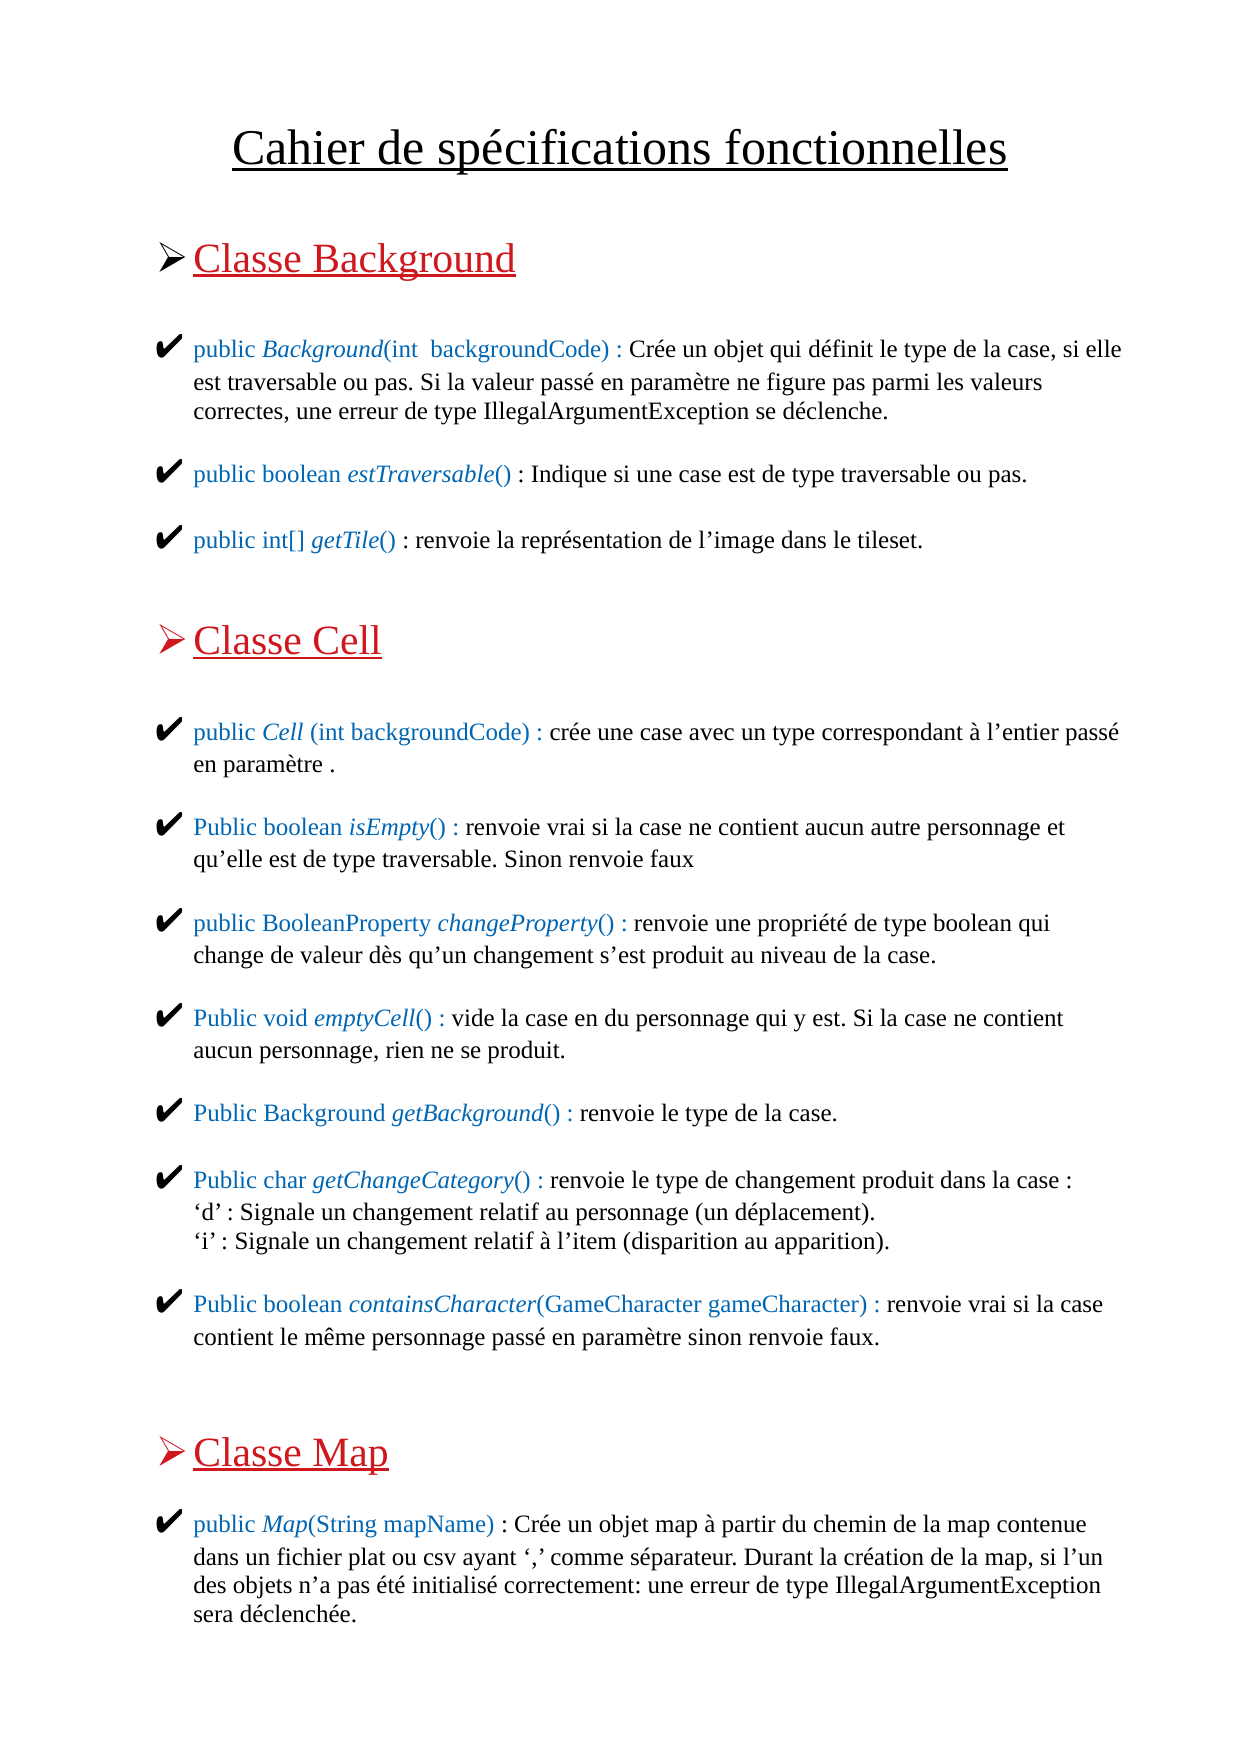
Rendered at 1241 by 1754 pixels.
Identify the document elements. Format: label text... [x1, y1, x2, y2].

list public Background(int backgroundCode) : Crée un objet qui définit le type de la case, si elle est traversable ou pas. Si la valeur passé en paramètre ne figure pas parmi les valeurs correctes, une erreur de type IllegalArgumentException se déclenche. [156, 329, 1122, 424]
list ‘d’ : Signale un changement relatif au personnage (un déplacement). [156, 1197, 1122, 1226]
list Classe Cell [156, 615, 1122, 663]
list Public char getChangeCategory() : renvoie le type de changement produit dans la case : [156, 1159, 1122, 1197]
list public int[] getTile() : renvoie la représentation de l’image dans le tileset. [156, 520, 1122, 558]
text Cahier de spécifications fonctionnelles [118, 118, 1122, 176]
list Public Background getBackground() : renvoie le type de la case. [156, 1093, 1122, 1131]
list public boolean estTraversable() : Indique si une case est de type traversable ou pas. [156, 453, 1122, 491]
list ‘i’ : Signale un changement relatif à l’item (disparition au apparition). [156, 1226, 1122, 1255]
list Classe Background [156, 233, 1122, 281]
list public Map(String mapName) : Crée un objet map à partir du chemin de la map contenue dans un fichier plat ou csv ayant ‘,’ comme séparateur. Durant la création de la map, si l’un des objets n’a pas été initialisé correctement: une erreur de type IllegalArgumentException sera déclenchée. [156, 1504, 1122, 1628]
list Public void emptyCell() : vide la case en du personnage qui y est. Si la case ne contient aucun personnage, rien ne se produit. [156, 997, 1122, 1064]
list public Cell (int backgroundCode) : crée une case avec un type correspondant à l’entier passé en paramètre . [156, 711, 1122, 778]
list public BooleanProperty changeProperty() : renvoie une propriété de type boolean qui change de valeur dès qu’un changement s’est produit au niveau de la case. [156, 902, 1122, 969]
list Classe Map [156, 1427, 1122, 1475]
list Public boolean containsCharacter(GameCharacter gameCharacter) : renvoie vrai si la case contient le même personnage passé en paramètre sinon renvoie faux. [156, 1284, 1122, 1350]
list Public boolean isEmpty() : renvoie vrai si la case ne contient aucun autre personnage et qu’elle est de type traversable. Sinon renvoie faux [156, 807, 1122, 873]
